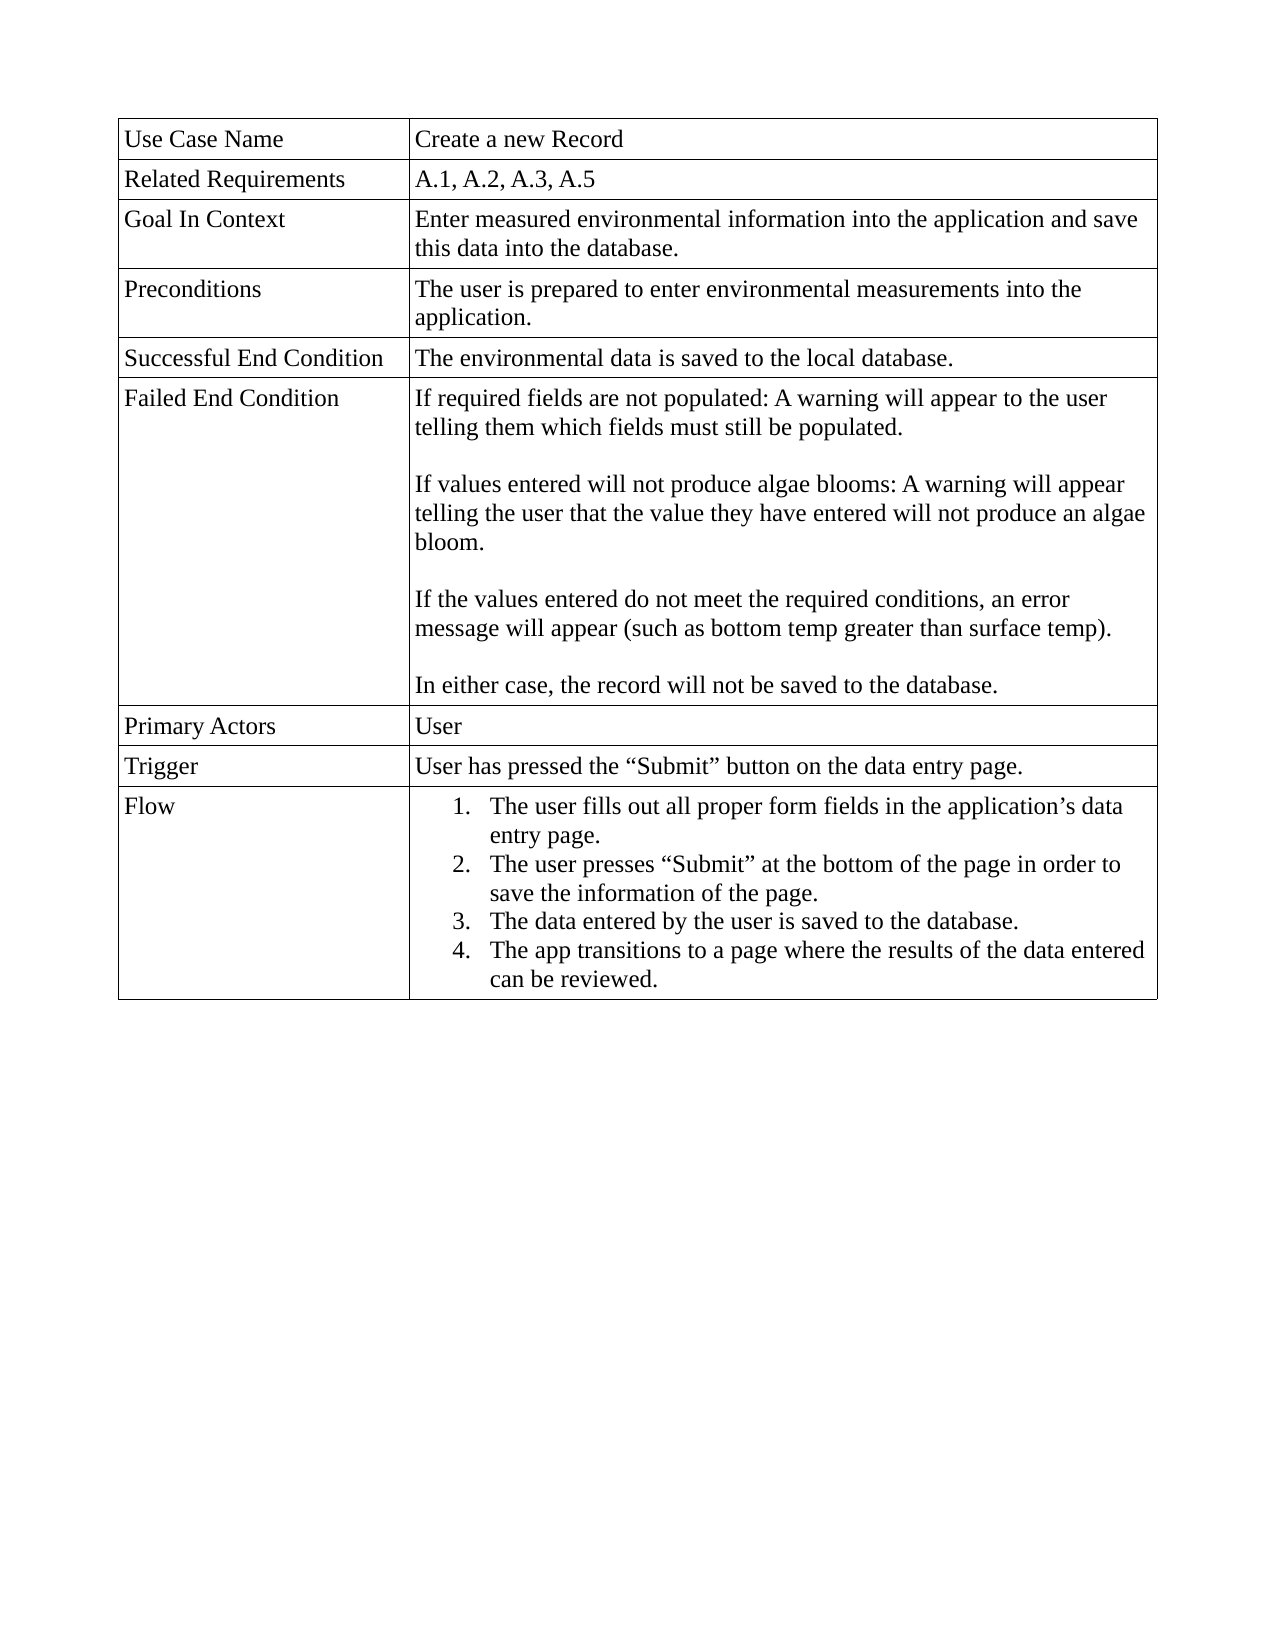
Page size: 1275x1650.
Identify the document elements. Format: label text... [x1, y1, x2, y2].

table_cell Successful End Condition [119, 338, 409, 377]
table_cell Flow [119, 787, 409, 998]
table_cell Enter measured environmental information into the application and save this data into the database. [410, 200, 1157, 268]
table_cell Related Requirements [119, 160, 409, 199]
table_header Create a new Record [410, 119, 1157, 158]
table_cell The user fills out all proper form fields in the application’s data entry page. The user presses “Submit” at the bottom of the page in order to save the information of the page. The data entered by the user is saved to the database. The app transitions to a page where the results of the data entered can be reviewed. [410, 787, 1157, 998]
table_cell Failed End Condition [119, 378, 409, 705]
table_cell If required fields are not populated: A warning will appear to the user telling them which fields must still be populated. If values entered will not produce algae blooms: A warning will appear telling the user that the value they have entered will not produce an algae bloom. If the values entered do not meet the required conditions, an error message will appear (such as bottom temp greater than surface temp). In either case, the record will not be saved to the database. [410, 378, 1157, 705]
table_cell Preconditions [119, 269, 409, 337]
table_cell A.1, A.2, A.3, A.5 [410, 160, 1157, 199]
table_cell Trigger [119, 746, 409, 786]
table_cell The user is prepared to enter environmental measurements into the application. [410, 269, 1157, 337]
table_cell Goal In Context [119, 200, 409, 268]
table_header Use Case Name [119, 119, 409, 158]
table_cell Primary Actors [119, 706, 409, 745]
table_cell The environmental data is saved to the local database. [410, 338, 1157, 377]
table_cell User has pressed the “Submit” button on the data entry page. [410, 746, 1157, 786]
table_cell User [410, 706, 1157, 745]
